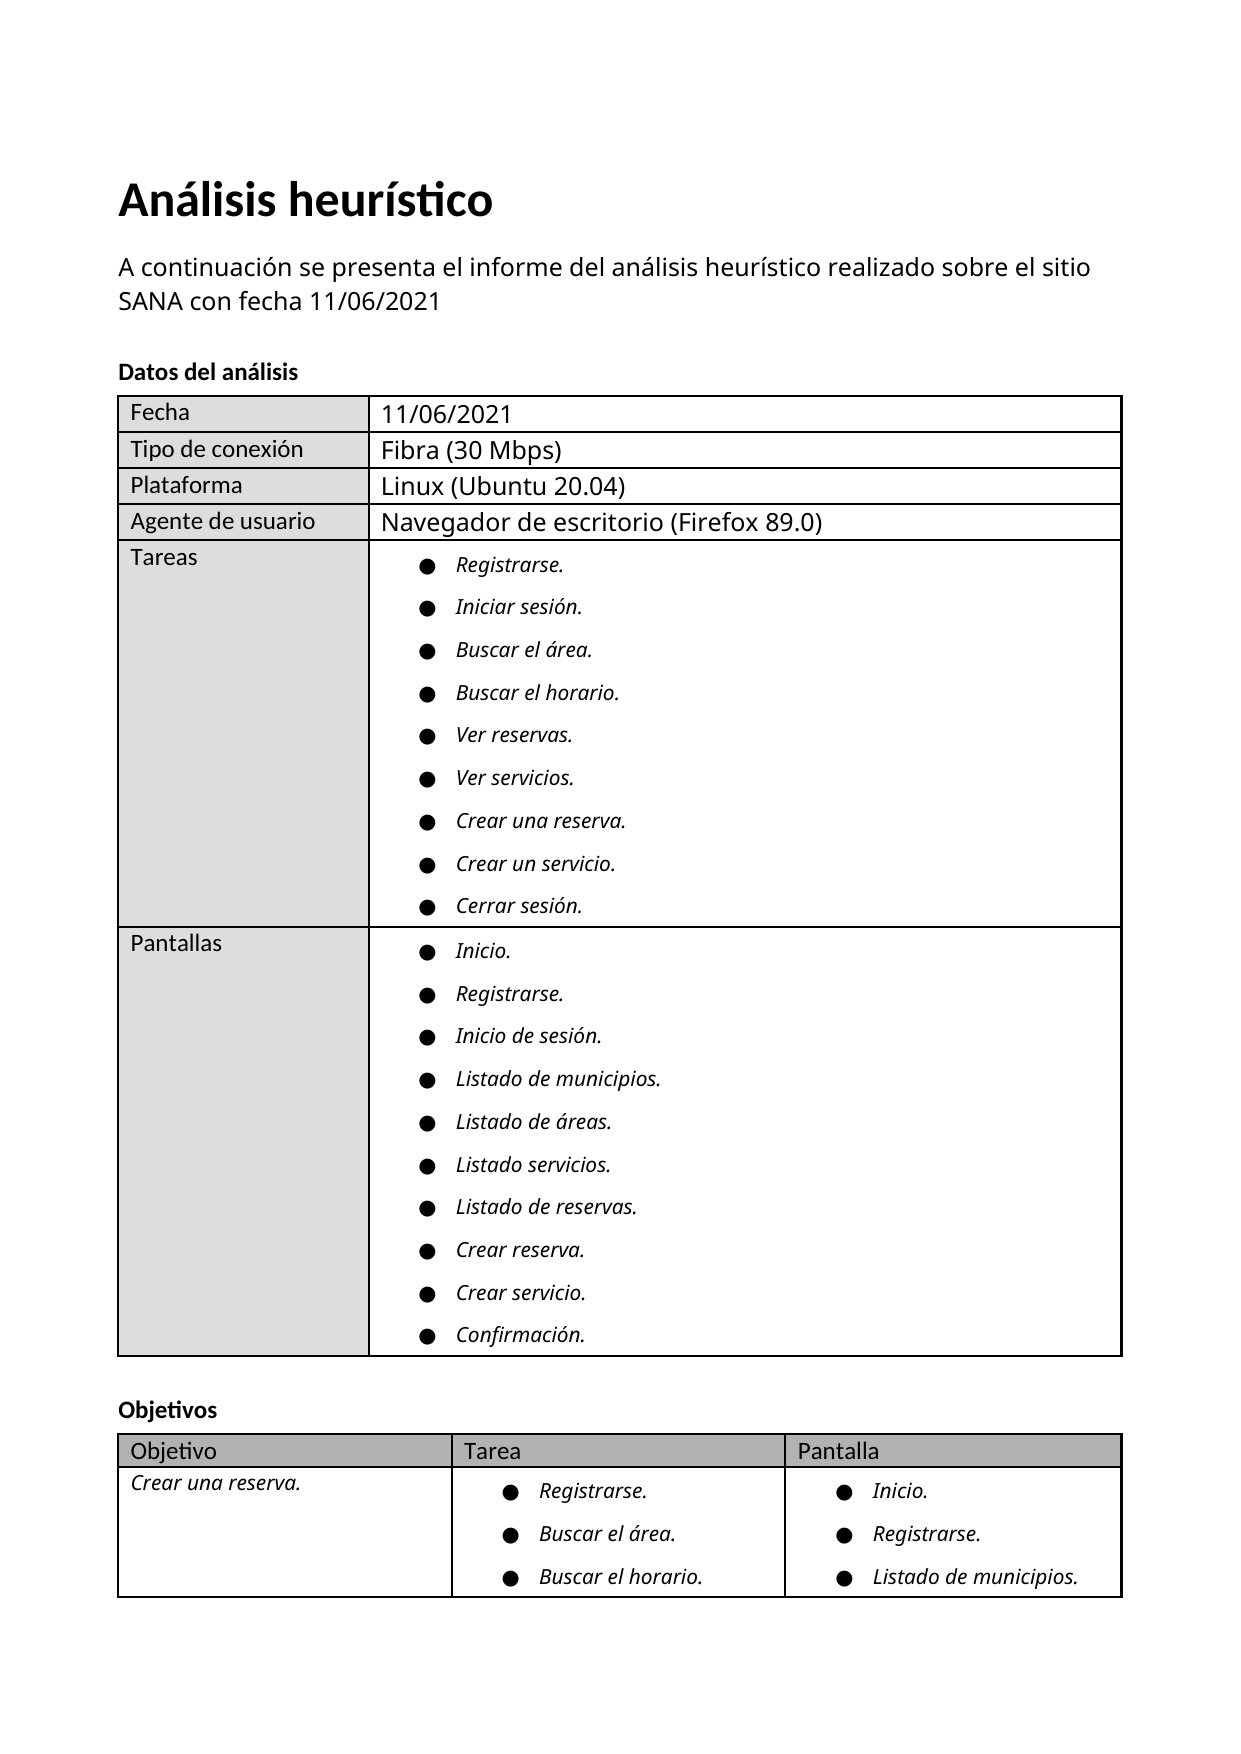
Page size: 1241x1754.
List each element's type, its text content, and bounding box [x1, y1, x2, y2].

table_cell Pantallas [119, 928, 368, 1355]
table_cell Registrarse. Iniciar sesión. Buscar el área. Buscar el horario. Ver reservas. Ver servicios. Crear una reserva. Crear un servicio. Cerrar sesión. [370, 541, 1120, 926]
table_cell Navegador de escritorio (Firefox 89.0) [370, 505, 1120, 539]
table_cell Fibra (30 Mbps) [370, 433, 1120, 467]
table_cell Plataforma [119, 469, 368, 503]
table_cell Crear una reserva. [119, 1468, 451, 1596]
subtitle Objetivos [118, 1394, 1122, 1425]
table_cell Linux (Ubuntu 20.04) [370, 469, 1120, 503]
table_header 11/06/2021 [370, 397, 1120, 431]
table_cell Tareas [119, 541, 368, 926]
table_cell Inicio. Registrarse. Listado de municipios. Listado de áreas. Crear reserva. Confirmación. Cerrar sesión. [786, 1468, 1120, 1596]
table_header Fecha [119, 397, 368, 431]
table_cell Registrarse. Buscar el área. Buscar el horario. Crear una reserva. Cerrar sesión. [453, 1468, 784, 1596]
text A continuación se presenta el informe del análisis heurístico realizado sobre el sitio SANA con fecha 11/06/2021 [118, 250, 1122, 318]
table_cell Tipo de conexión [119, 433, 368, 467]
table_cell Agente de usuario [119, 505, 368, 539]
table_header Tarea [453, 1435, 784, 1466]
subtitle Análisis heurístico [118, 168, 1122, 229]
table_cell Inicio. Registrarse. Inicio de sesión. Listado de municipios. Listado de áreas. Listado servicios. Listado de reservas. Crear reserva. Crear servicio. Confirmación. [370, 928, 1120, 1355]
table_header Pantalla [786, 1435, 1120, 1466]
subtitle Datos del análisis [118, 356, 1122, 386]
table_header Objetivo [119, 1435, 451, 1466]
